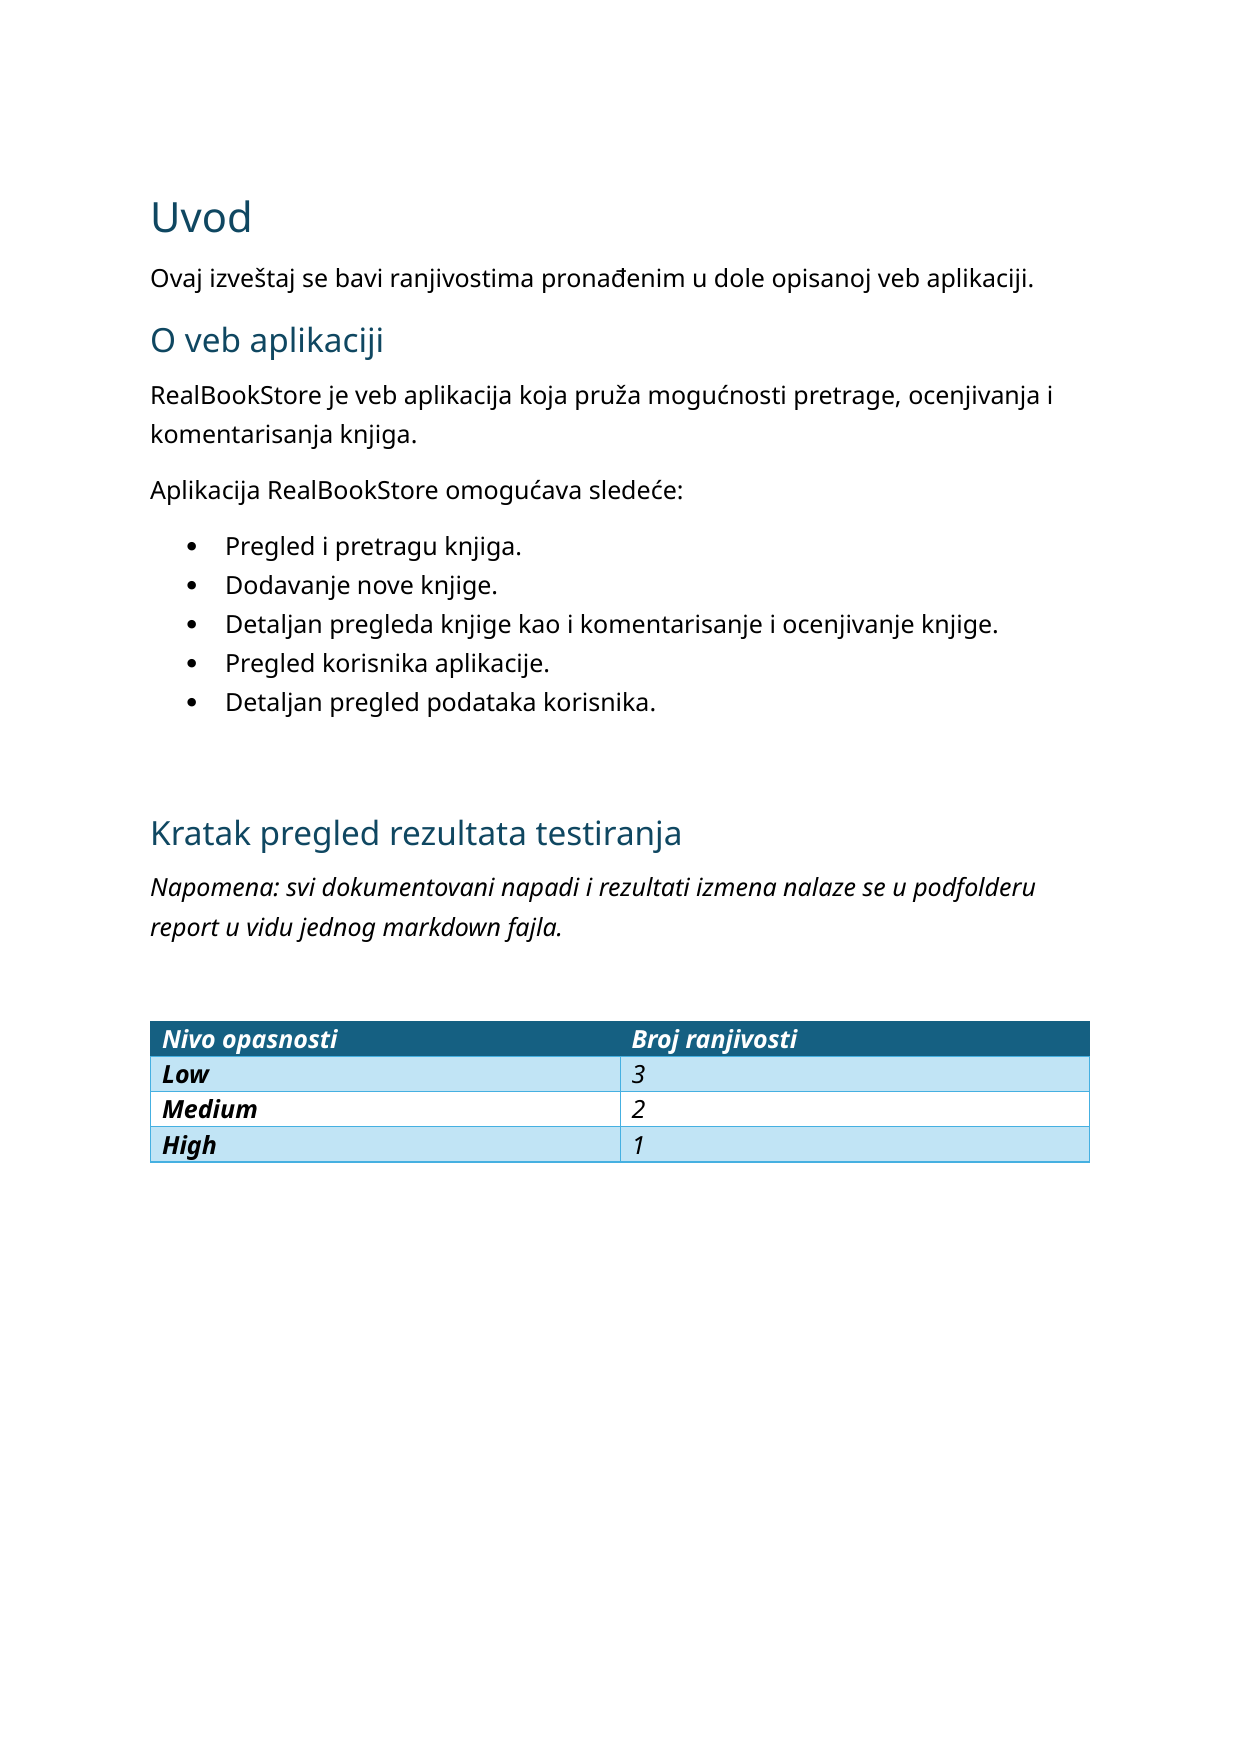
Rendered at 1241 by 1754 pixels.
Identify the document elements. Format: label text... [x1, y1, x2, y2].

table_header Broj ranjivosti [621, 1022, 1089, 1056]
list Detaljan pregled podataka korisnika. [187, 685, 1090, 719]
table_header Nivo opasnosti [151, 1022, 620, 1056]
list Pregled korisnika aplikacije. [187, 646, 1090, 680]
text Aplikacija RealBookStore omogućava sledeće: [150, 472, 1090, 506]
text RealBookStore je veb aplikacija koja pruža mogućnosti pretrage, ocenjivanja i komentarisanja knjiga. [150, 377, 1090, 451]
subtitle Uvod [150, 187, 1090, 244]
table_cell Low [151, 1057, 620, 1091]
table_cell 3 [621, 1057, 1089, 1091]
table_cell 2 [621, 1092, 1089, 1126]
table_cell 1 [621, 1127, 1089, 1161]
text Ovaj izveštaj se bavi ranjivostima pronađenim u dole opisanoj veb aplikaciji. [150, 261, 1090, 295]
list Pregled i pretragu knjiga. [187, 528, 1090, 562]
list Dodavanje nove knjige. [187, 567, 1090, 601]
table_cell Medium [151, 1092, 620, 1126]
list Detaljan pregleda knjige kao i komentarisanje i ocenjivanje knjige. [187, 607, 1090, 641]
subtitle O veb aplikaciji [150, 317, 1090, 362]
text Napomena: svi dokumentovani napadi i rezultati izmena nalaze se u podfolderu report u vidu jednog markdown fajla. [150, 870, 1090, 943]
subtitle Kratak pregled rezultata testiranja [150, 809, 1090, 855]
table_cell High [151, 1127, 620, 1161]
